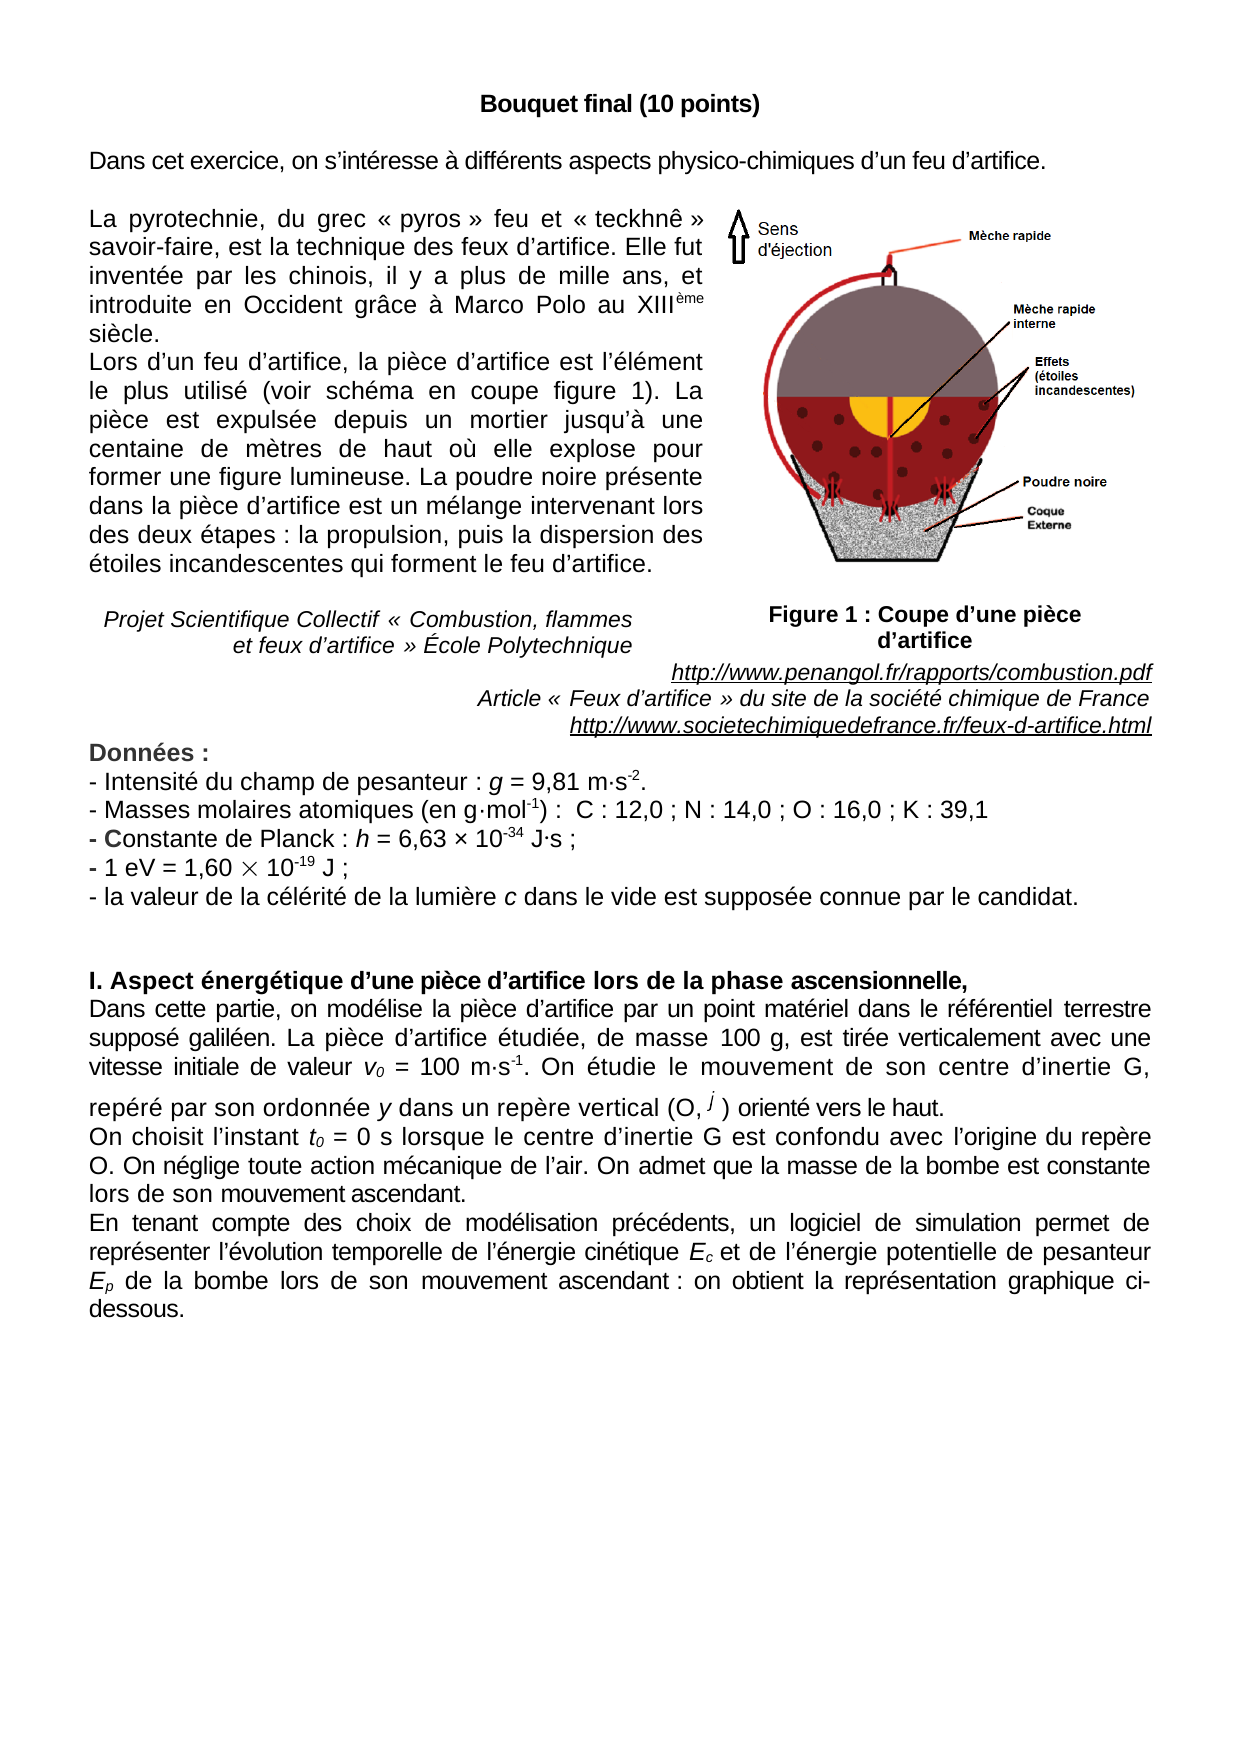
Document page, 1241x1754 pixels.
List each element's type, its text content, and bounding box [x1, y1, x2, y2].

text - Masses molaires atomiques (en g·mol-1) : C : 12,0 ; N : 14,0 ; O : 16,0 ; K : 39,1 [89, 795, 1152, 824]
text - la valeur de la célérité de la lumière c dans le vide est supposée connue par le candidat. [89, 882, 1152, 911]
text http://www.societechimiquedefrance.fr/feux-d-artifice.html [89, 712, 1152, 738]
text Bouquet final (10 points) [89, 89, 1152, 117]
text - Constante de Planck : h = 6,63 × 1034 Js ; [89, 824, 1152, 853]
text Lors d’un feu d’artifice, la pièce d’artifice est l’élément le plus utilisé (voir schéma en coupe figure 1). La pièce est expulsée depuis un mortier jusqu’à une centaine de mètres de haut où elle explose pour former une figure lumineuse. La poudre noire présente dans la pièce d’artifice est un mélange intervenant lors des deux étapes : la propulsion, puis la dispersion des étoiles incandescentes qui forment le feu d’artifice. [89, 347, 1152, 577]
text Dans cet exercice, on s’intéresse à différents aspects physico-chimiques d’un feu d’artifice. [89, 146, 1152, 175]
text On choisit l’instant t0 = 0 s lorsque le centre d’inertie G est confondu avec l’origine du repère O. On néglige toute action mécanique de l’air. On admet que la masse de la bombe est constante lors de son mouvement ascendant. [89, 1122, 1152, 1208]
text - 1 eV = 1,60  1019 J ; [89, 853, 1152, 882]
text En tenant compte des choix de modélisation précédents, un logiciel de simulation permet de représenter l’évolution temporelle de l’énergie cinétique Ec et de l’énergie potentielle de pesanteur Ep de la bombe lors de son mouvement ascendant : on obtient la représentation graphique ci-dessous. [89, 1208, 1152, 1323]
text I. Aspect énergétique d’une pièce d’artifice lors de la phase ascensionnelle, [89, 966, 1152, 994]
text Dans cette partie, on modélise la pièce d’artifice par un point matériel dans le référentiel terrestre supposé galiléen. La pièce d’artifice étudiée, de masse 100 g, est tirée verticalement avec une vitesse initiale de valeur v0 = 100 m·s-1. On étudie le mouvement de son centre d’inertie G, repéré par son ordonnée y dans un repère vertical (O,) orienté vers le haut. [89, 994, 1152, 1122]
text Données : [89, 738, 1152, 767]
text - Intensité du champ de pesanteur : g = 9,81 m·s-2. [89, 767, 1152, 795]
text Figure 1 : Coupe d’une pièce d’artifice [727, 601, 1122, 653]
text La pyrotechnie, du grec « pyros » feu et « teckhnê » savoir-faire, est la technique des feux d’artifice. Elle fut inventée par les chinois, il y a plus de mille ans, et introduite en Occident grâce à Marco Polo au XIIIème siècle. [89, 204, 723, 347]
picture [723, 204, 1139, 564]
text Article « Feux d’artifice » du site de la société chimique de France [89, 685, 1152, 712]
text Projet Scientifique Collectif « Combustion, flammes et feux d’artifice » École Polytechnique http://www.penangol.fr/rapports/combustion.pdf [89, 606, 1152, 685]
